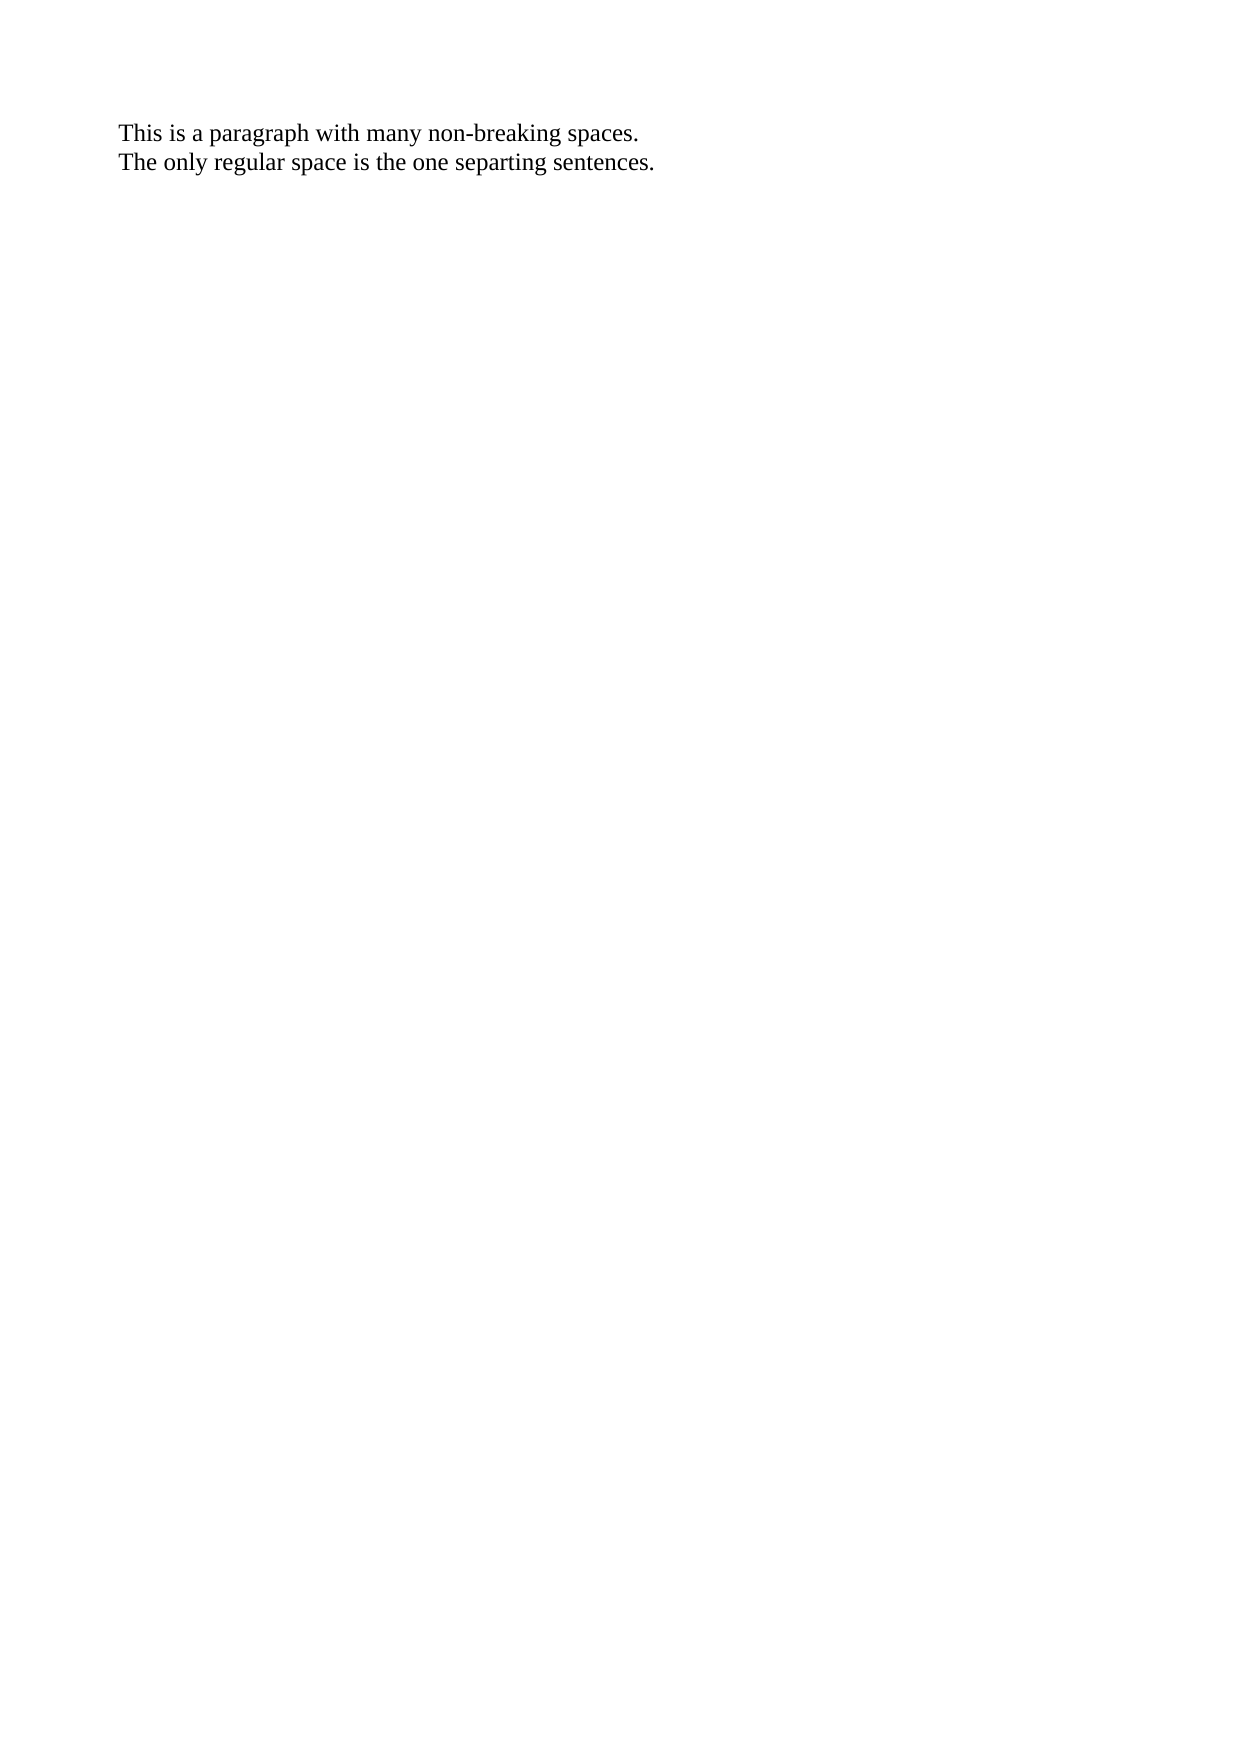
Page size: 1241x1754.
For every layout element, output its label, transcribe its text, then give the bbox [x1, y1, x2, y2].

text This is a paragraph with many non-breaking spaces. The only regular space is the one separting sentences. [118, 118, 1122, 176]
